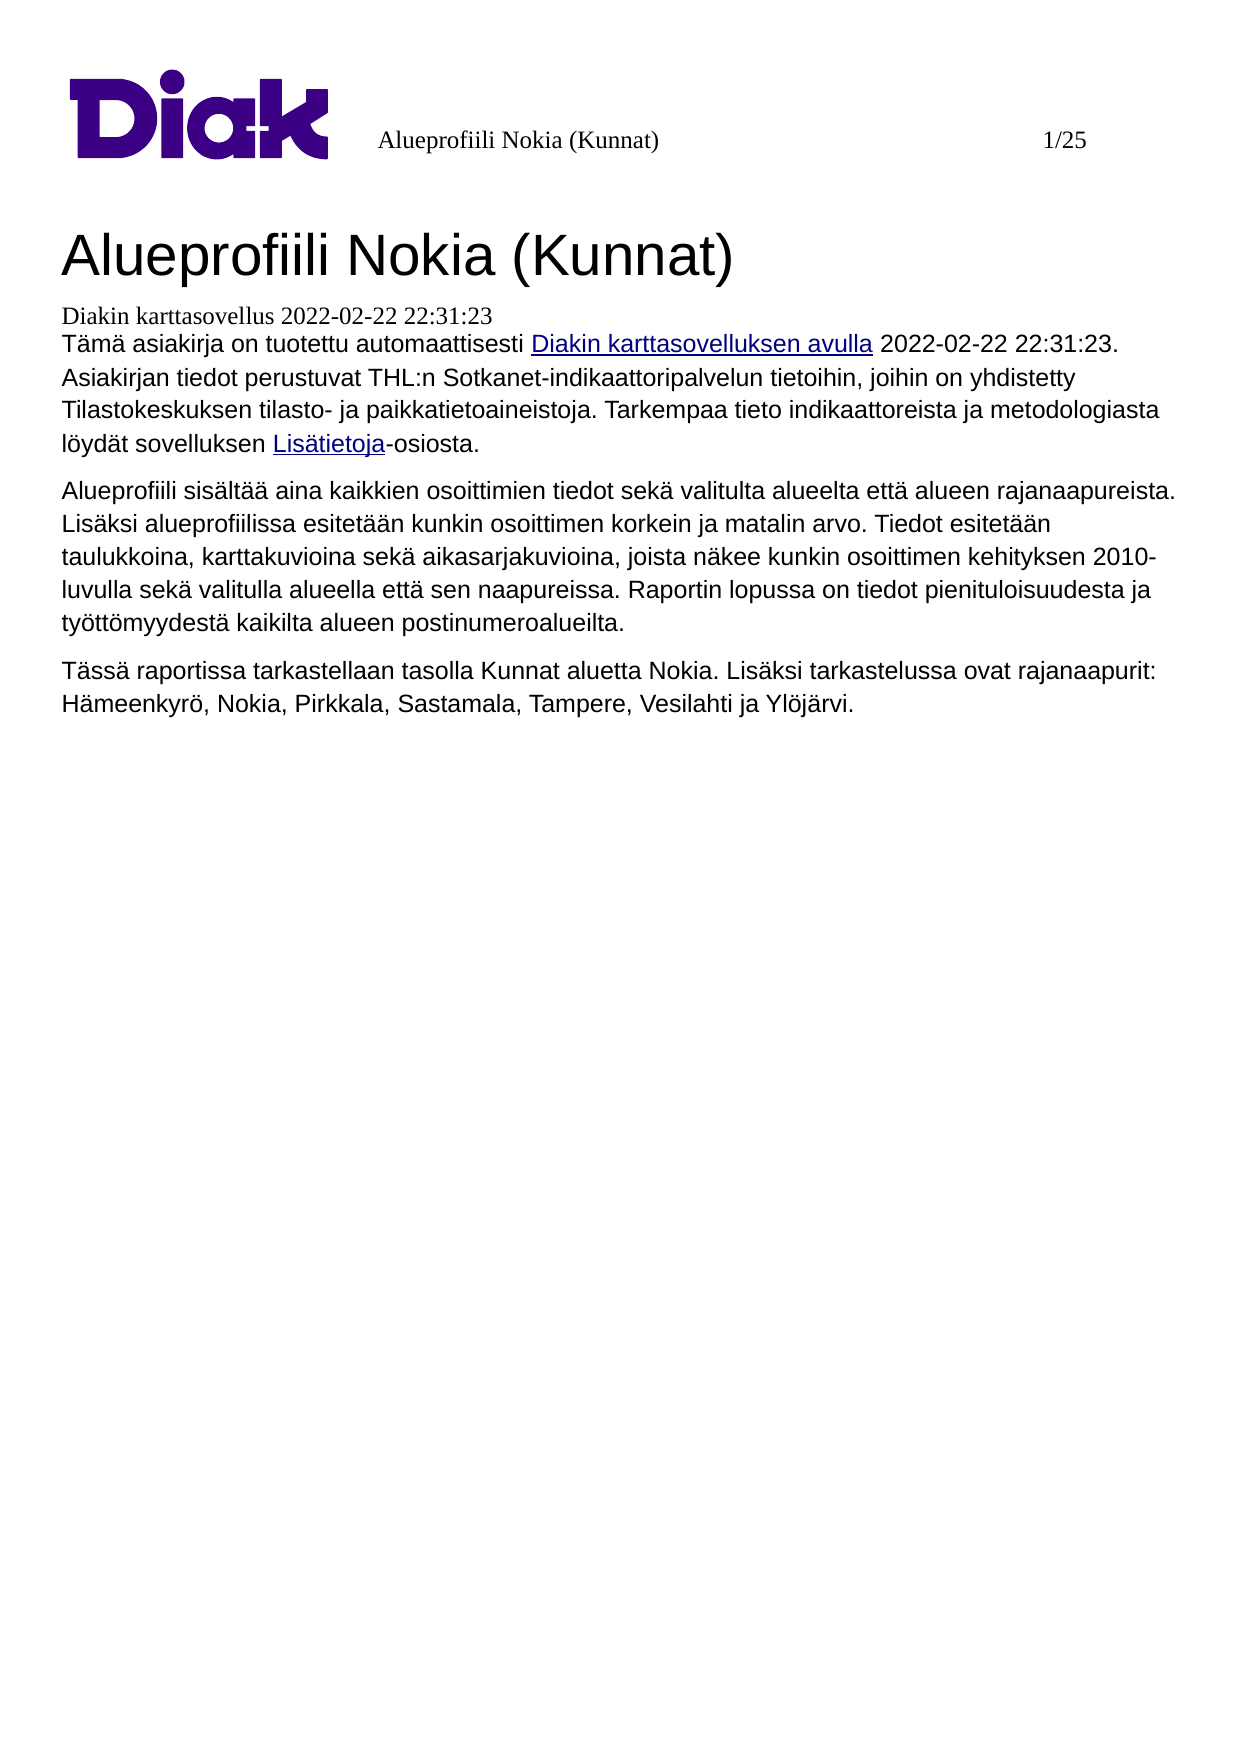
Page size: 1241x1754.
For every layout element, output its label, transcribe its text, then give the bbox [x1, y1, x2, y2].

text Diakin karttasovellus 2022-02-22 22:31:23 [61, 301, 1179, 329]
text Tässä raportissa tarkastellaan tasolla Kunnat aluetta Nokia. Lisäksi tarkastelussa ovat rajanaapurit: Hämeenkyrö, Nokia, Pirkkala, Sastamala, Tampere, Vesilahti ja Ylöjärvi. [61, 656, 1179, 718]
text Alueprofiili sisältää aina kaikkien osoittimien tiedot sekä valitulta alueelta että alueen rajanaapureista. Lisäksi alueprofiilissa esitetään kunkin osoittimen korkein ja matalin arvo. Tiedot esitetään taulukkoina, karttakuvioina sekä aikasarjakuvioina, joista näkee kunkin osoittimen kehityksen 2010-luvulla sekä valitulla alueella että sen naapureissa. Raportin lopussa on tiedot pienituloisuudesta ja työttömyydestä kaikilta alueen postinumeroalueilta. [61, 476, 1179, 637]
text Tämä asiakirja on tuotettu automaattisesti Diakin karttasovelluksen avulla 2022-02-22 22:31:23. Asiakirjan tiedot perustuvat THL:n Sotkanet-indikaattoripalvelun tietoihin, joihin on yhdistetty Tilastokeskuksen tilasto- ja paikkatietoaineistoja. Tarkempaa tieto indikaattoreista ja metodologiasta löydät sovelluksen Lisätietoja-osiosta. [61, 329, 1179, 457]
title Alueprofiili Nokia (Kunnat) [61, 221, 1179, 288]
